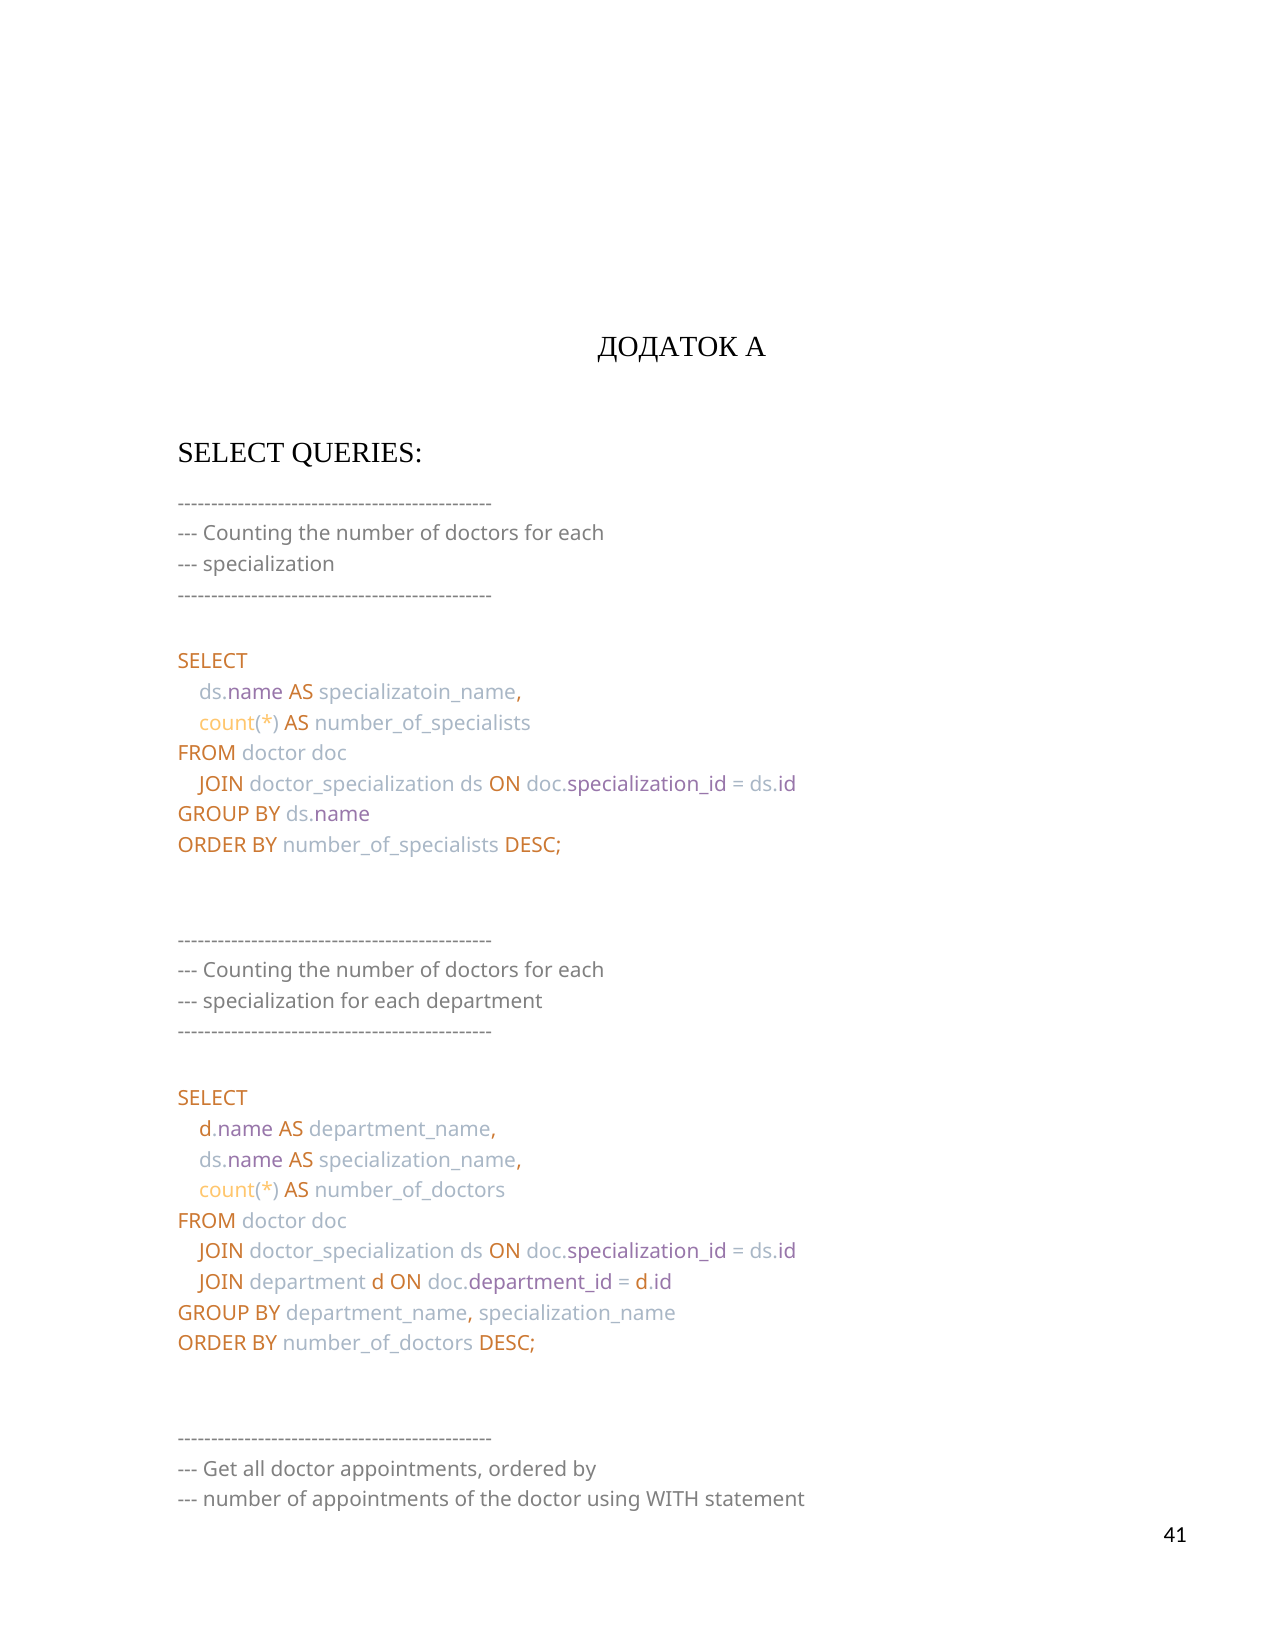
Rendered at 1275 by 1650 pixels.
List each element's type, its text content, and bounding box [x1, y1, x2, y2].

text ----------------------------------------------- --- Counting the number of doctors for each --- specialization for each department ----------------------------------------------- SELECT d.name AS department_name, ds.name AS specialization_name, count(*) AS number_of_doctors FROM doctor doc JOIN doctor_specialization ds ON doc.specialization_id = ds.id JOIN department d ON doc.department_id = d.id GROUP BY department_name, specialization_name ORDER BY number_of_doctors DESC; [177, 925, 1186, 1357]
text ДОДАТОК А [177, 329, 1186, 363]
text ----------------------------------------------- --- Counting the number of doctors for each --- specialization ----------------------------------------------- SELECT ds.name AS specializatoin_name, count(*) AS number_of_specialists FROM doctor doc JOIN doctor_specialization ds ON doc.specialization_id = ds.id GROUP BY ds.name ORDER BY number_of_specialists DESC; [177, 488, 1186, 859]
text ----------------------------------------------- --- Get all doctor appointments, ordered by --- number of appointments of the doctor using WITH statement [177, 1423, 1186, 1513]
text SELECT QUERIES: [177, 435, 1186, 468]
